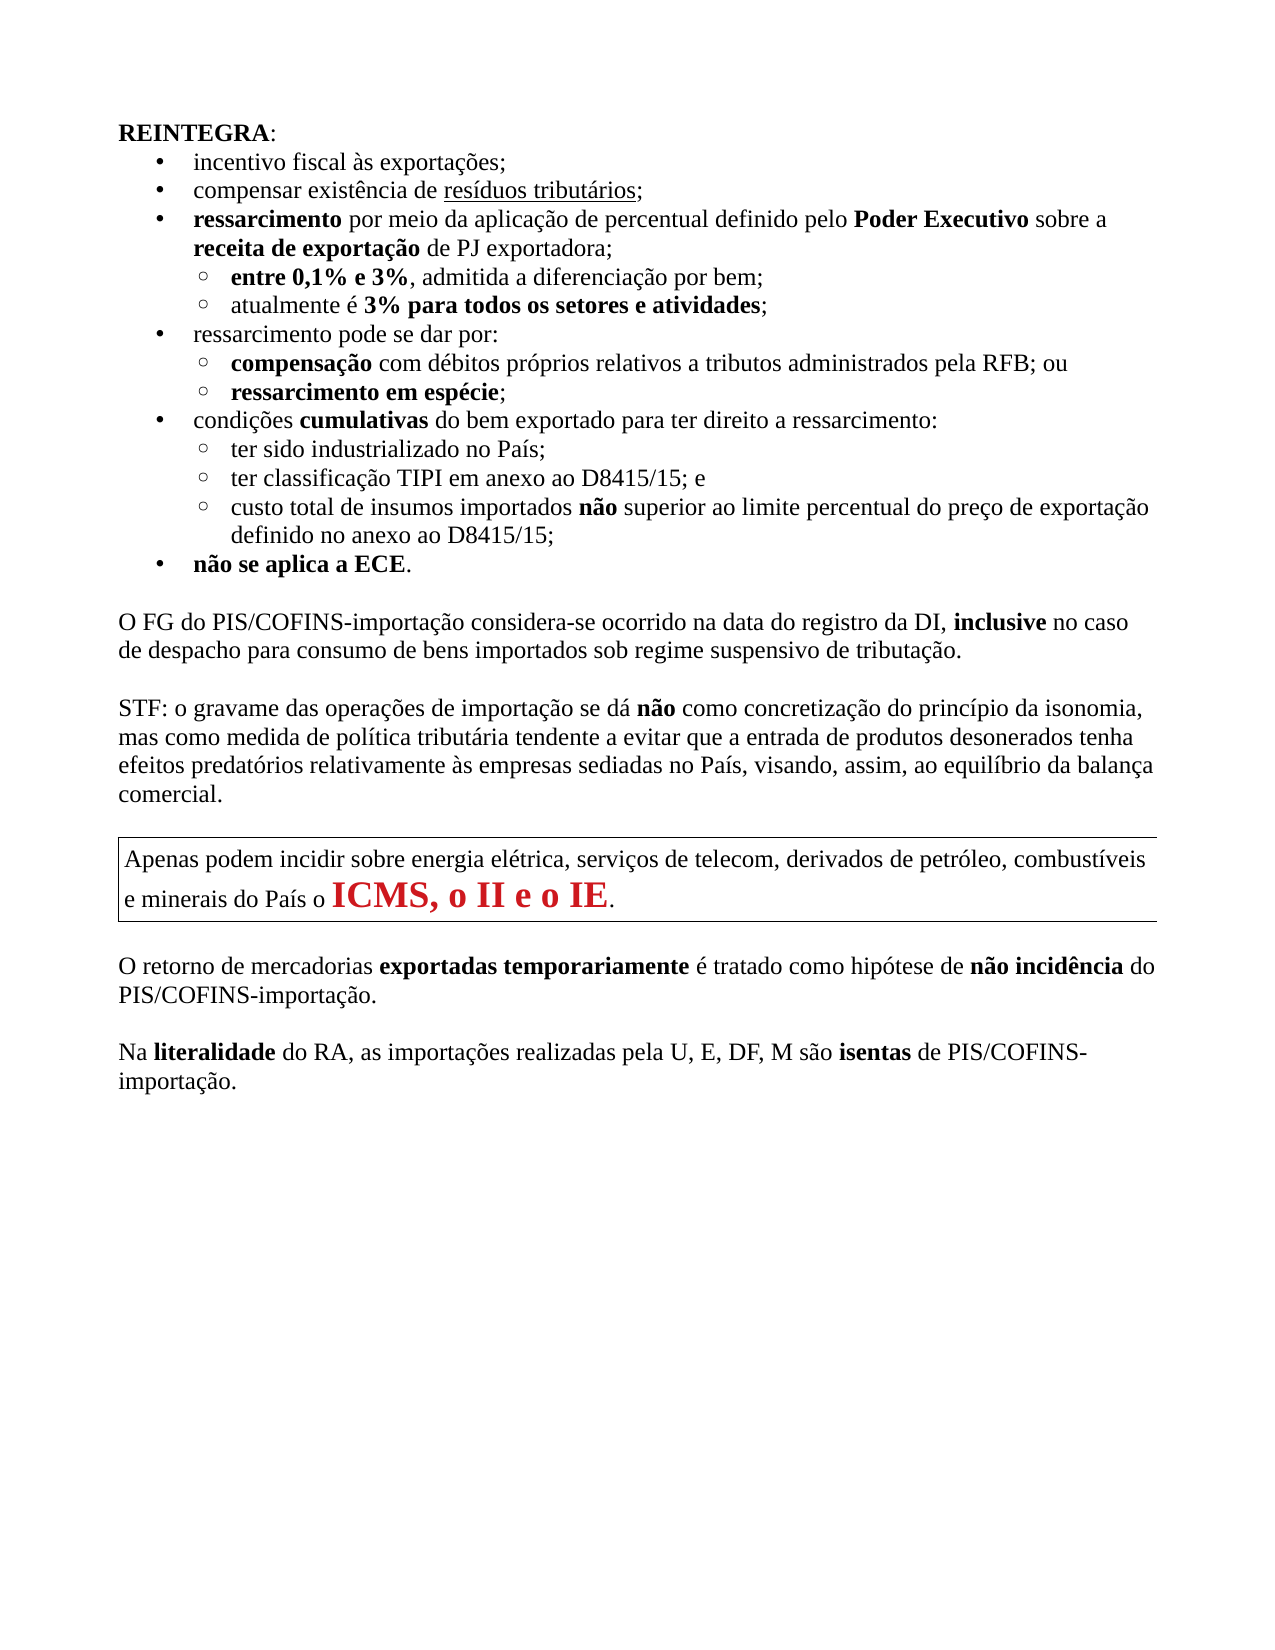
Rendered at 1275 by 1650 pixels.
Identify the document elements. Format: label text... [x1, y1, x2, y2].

list ressarcimento em espécie; [193, 377, 1157, 406]
text O retorno de mercadorias exportadas temporariamente é tratado como hipótese de não incidência do PIS/COFINS-importação. [118, 951, 1157, 1008]
list compensar existência de resíduos tributários; [156, 176, 1157, 204]
list atualmente é 3% para todos os setores e atividades; [193, 291, 1157, 319]
list condições cumulativas do bem exportado para ter direito a ressarcimento: [156, 406, 1157, 434]
text O FG do PIS/COFINS-importação considera-se ocorrido na data do registro da DI, inclusive no caso de despacho para consumo de bens importados sob regime suspensivo de tributação. [118, 607, 1157, 664]
list ressarcimento pode se dar por: [156, 319, 1157, 348]
list compensação com débitos próprios relativos a tributos administrados pela RFB; ou [193, 348, 1157, 377]
text STF: o gravame das operações de importação se dá não como concretização do princípio da isonomia, mas como medida de política tributária tendente a evitar que a entrada de produtos desonerados tenha efeitos predatórios relativamente às empresas sediadas no País, visando, assim, ao equilíbrio da balança comercial. [118, 693, 1157, 808]
list entre 0,1% e 3%, admitida a diferenciação por bem; [193, 262, 1157, 291]
table_header Apenas podem incidir sobre energia elétrica, serviços de telecom, derivados de petróleo, combustíveis e minerais do País o ICMS, o II e o IE. [119, 838, 1157, 921]
list ter classificação TIPI em anexo ao D8415/15; e [193, 463, 1157, 492]
list incentivo fiscal às exportações; [156, 147, 1157, 176]
list custo total de insumos importados não superior ao limite percentual do preço de exportação definido no anexo ao D8415/15; [193, 492, 1157, 549]
list ressarcimento por meio da aplicação de percentual definido pelo Poder Executivo sobre a receita de exportação de PJ exportadora; [156, 204, 1157, 262]
list não se aplica a ECE. [156, 549, 1157, 578]
list ter sido industrializado no País; [193, 434, 1157, 463]
text Na literalidade do RA, as importações realizadas pela U, E, DF, M são isentas de PIS/COFINS-importação. [118, 1037, 1157, 1095]
text REINTEGRA: [118, 118, 1157, 147]
